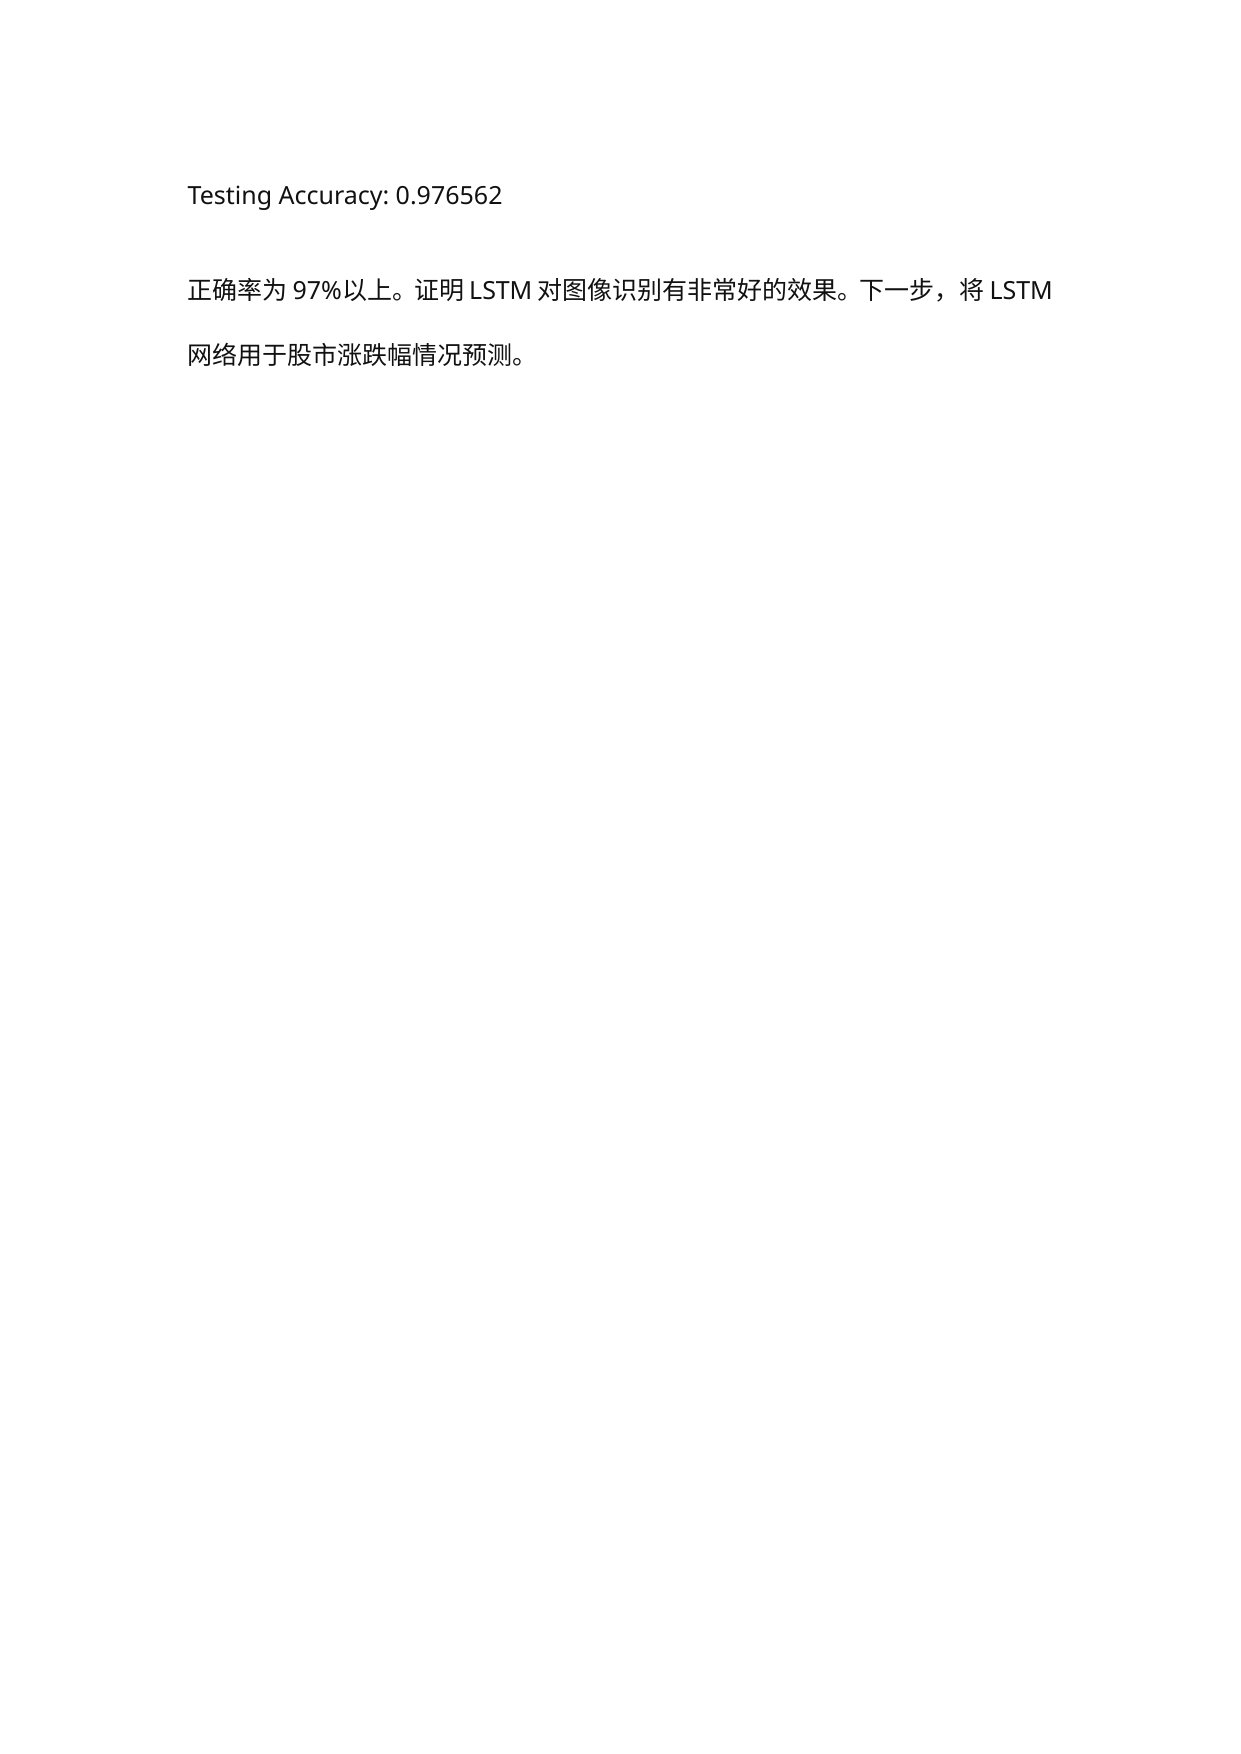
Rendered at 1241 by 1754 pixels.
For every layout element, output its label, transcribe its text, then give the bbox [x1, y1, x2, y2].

text 正确率为97%以上。证明LSTM对图像识别有非常好的效果。下一步，将LSTM网络用于股市涨跌幅情况预测。 [187, 256, 1053, 386]
text Testing Accuracy: 0.976562 [187, 162, 1053, 227]
